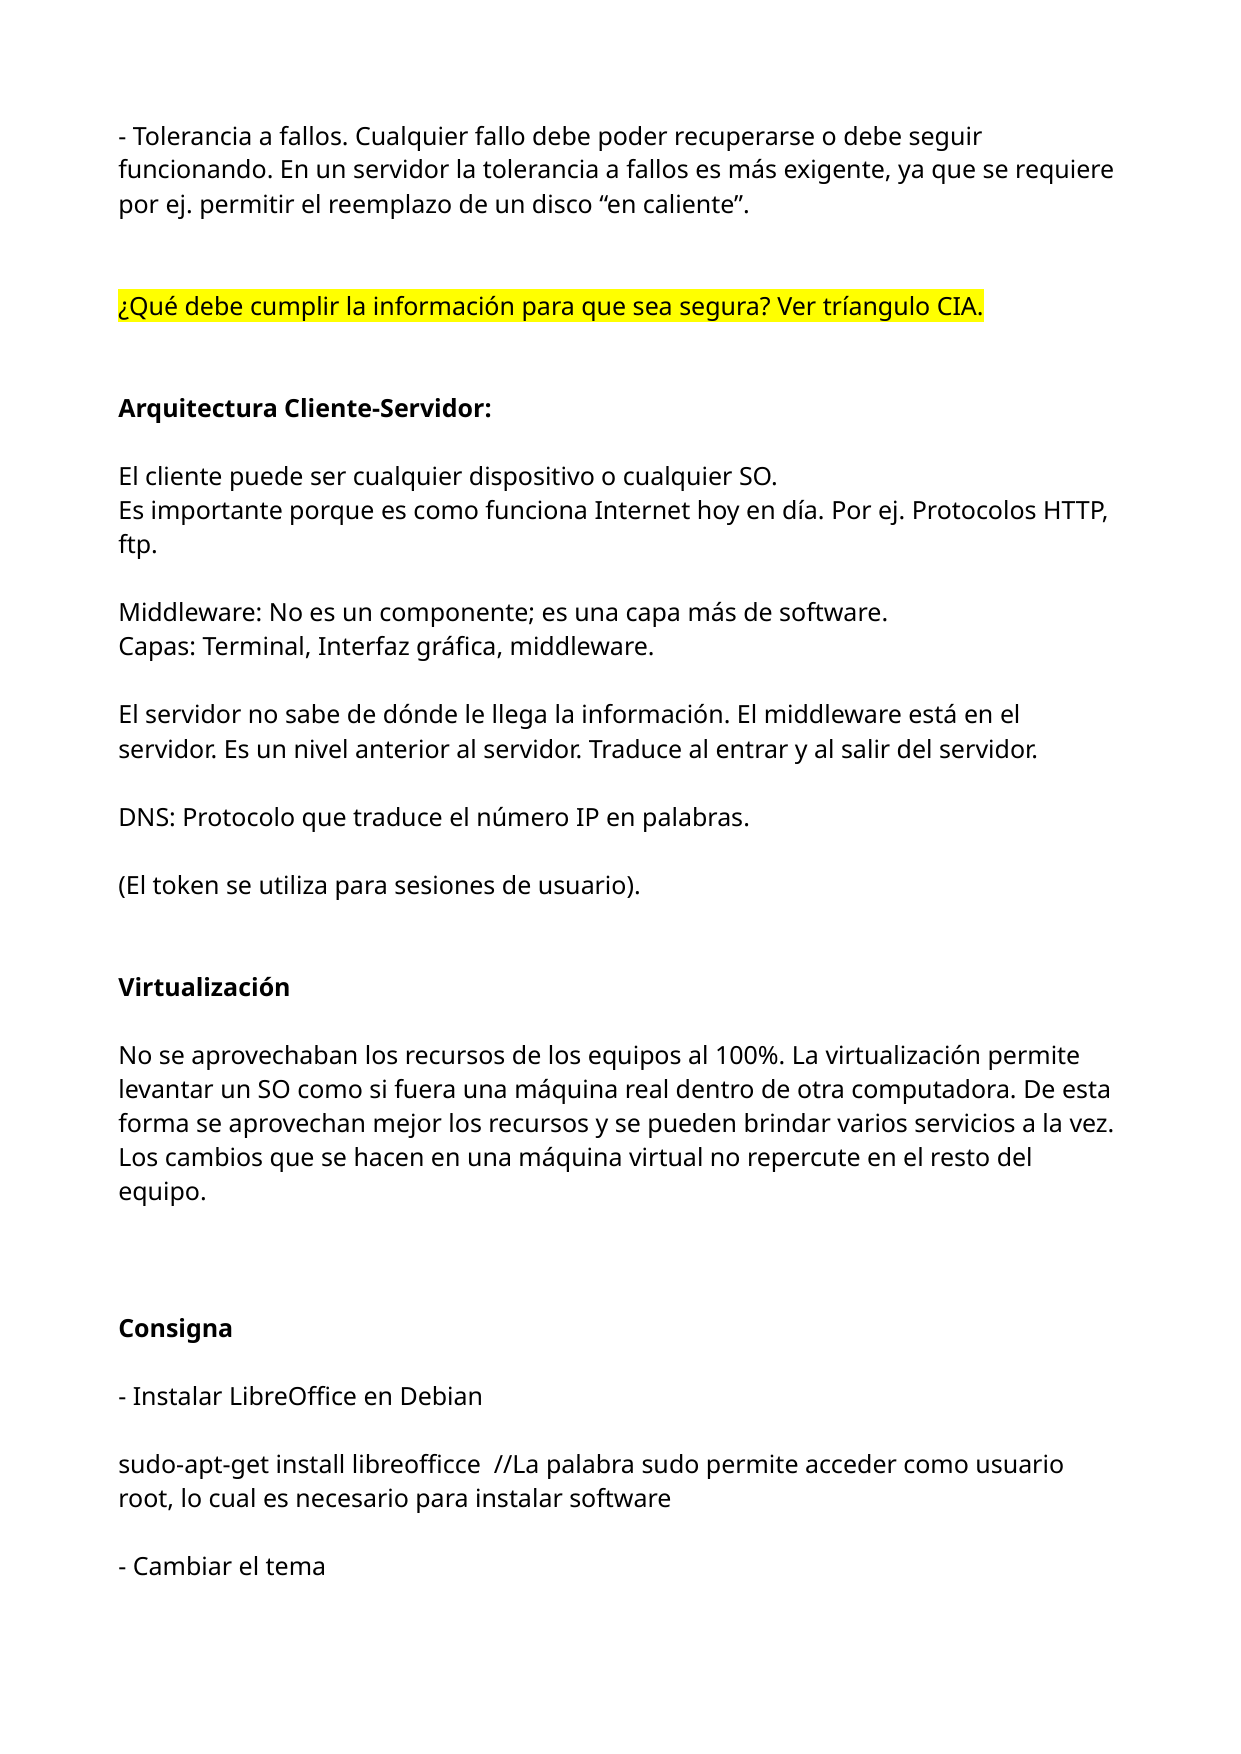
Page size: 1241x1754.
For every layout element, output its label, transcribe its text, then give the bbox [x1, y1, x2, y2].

text Middleware: No es un componente; es una capa más de software. [118, 595, 1122, 629]
text ¿Qué debe cumplir la información para que sea segura? Ver tríangulo CIA. [118, 288, 1122, 322]
text sudo-apt-get install libreofficce //La palabra sudo permite acceder como usuario root, lo cual es necesario para instalar software [118, 1447, 1122, 1515]
text El cliente puede ser cualquier dispositivo o cualquier SO. [118, 459, 1122, 493]
text DNS: Protocolo que traduce el número IP en palabras. [118, 799, 1122, 833]
text Consigna [118, 1310, 1122, 1344]
text Es importante porque es como funciona Internet hoy en día. Por ej. Protocolos HTTP, ftp. [118, 493, 1122, 561]
text No se aprovechaban los recursos de los equipos al 100%. La virtualización permite levantar un SO como si fuera una máquina real dentro de otra computadora. De esta forma se aprovechan mejor los recursos y se pueden brindar varios servicios a la vez. [118, 1038, 1122, 1140]
text El servidor no sabe de dónde le llega la información. El middleware está en el servidor. Es un nivel anterior al servidor. Traduce al entrar y al salir del servidor. [118, 697, 1122, 765]
text (El token se utiliza para sesiones de usuario). [118, 867, 1122, 902]
text Los cambios que se hacen en una máquina virtual no repercute en el resto del equipo. [118, 1140, 1122, 1208]
text Capas: Terminal, Interfaz gráfica, middleware. [118, 629, 1122, 663]
text - Tolerancia a fallos. Cualquier fallo debe poder recuperarse o debe seguir funcionando. En un servidor la tolerancia a fallos es más exigente, ya que se requiere por ej. permitir el reemplazo de un disco “en caliente”. [118, 118, 1122, 220]
text - Instalar LibreOffice en Debian [118, 1378, 1122, 1412]
text - Cambiar el tema [118, 1549, 1122, 1583]
text Virtualización [118, 970, 1122, 1004]
text Arquitectura Cliente-Servidor: [118, 391, 1122, 425]
